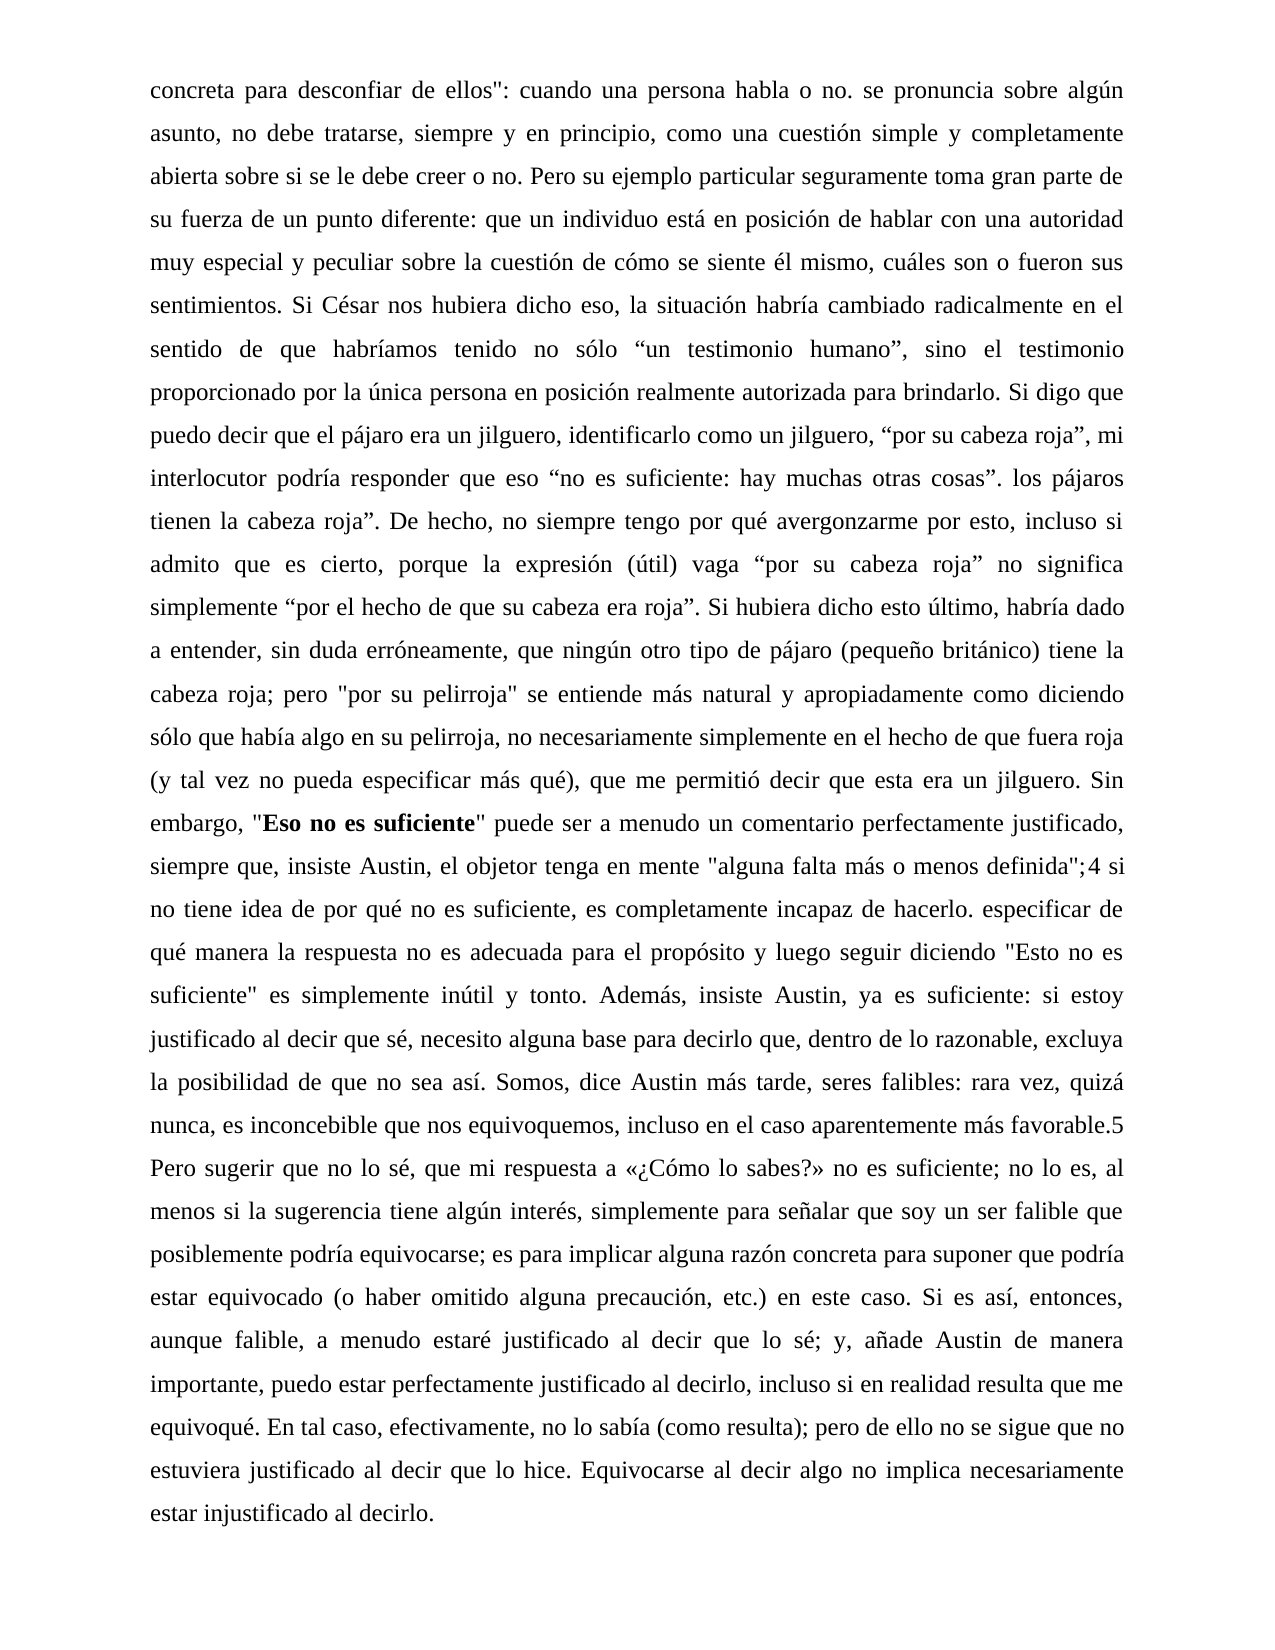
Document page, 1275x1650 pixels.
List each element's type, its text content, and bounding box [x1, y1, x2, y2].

text concreta para desconfiar de ellos": cuando una persona habla o no. se pronuncia sobre algún asunto, no debe tratarse, siempre y en principio, como una cuestión simple y completamente abierta sobre si se le debe creer o no. Pero su ejemplo particular seguramente toma gran parte de su fuerza de un punto diferente: que un individuo está en posición de hablar con una autoridad muy especial y peculiar sobre la cuestión de cómo se siente él mismo, cuáles son o fueron sus sentimientos. Si César nos hubiera dicho eso, la situación habría cambiado radicalmente en el sentido de que habríamos tenido no sólo “un testimonio humano”, sino el testimonio proporcionado por la única persona en posición realmente autorizada para brindarlo. Si digo que puedo decir que el pájaro era un jilguero, identificarlo como un jilguero, “por su cabeza roja”, mi interlocutor podría responder que eso “no es suficiente: hay muchas otras cosas”. los pájaros tienen la cabeza roja”. De hecho, no siempre tengo por qué avergonzarme por esto, incluso si admito que es cierto, porque la expresión (útil) vaga “por su cabeza roja” no significa simplemente “por el hecho de que su cabeza era roja”. Si hubiera dicho esto último, habría dado a entender, sin duda erróneamente, que ningún otro tipo de pájaro (pequeño británico) tiene la cabeza roja; pero "por su pelirroja" se entiende más natural y apropiadamente como diciendo sólo que había algo en su pelirroja, no necesariamente simplemente en el hecho de que fuera roja (y tal vez no pueda especificar más qué), que me permitió decir que esta era un jilguero. Sin embargo, "Eso no es suficiente" puede ser a menudo un comentario perfectamente justificado, siempre que, insiste Austin, el objetor tenga en mente "alguna falta más o menos definida";4 si no tiene idea de por qué no es suficiente, es completamente incapaz de hacerlo. especificar de qué manera la respuesta no es adecuada para el propósito y luego seguir diciendo "Esto no es suficiente" es simplemente inútil y tonto. Además, insiste Austin, ya es suficiente: si estoy justificado al decir que sé, necesito alguna base para decirlo que, dentro de lo razonable, excluya la posibilidad de que no sea así. Somos, dice Austin más tarde, seres falibles: rara vez, quizá nunca, es inconcebible que nos equivoquemos, incluso en el caso aparentemente más favorable.5 Pero sugerir que no lo sé, que mi respuesta a «¿Cómo lo sabes?» no es suficiente; no lo es, al menos si la sugerencia tiene algún interés, simplemente para señalar que soy un ser falible que posiblemente podría equivocarse; es para implicar alguna razón concreta para suponer que podría estar equivocado (o haber omitido alguna precaución, etc.) en este caso. Si es así, entonces, aunque falible, a menudo estaré justificado al decir que lo sé; y, añade Austin de manera importante, puedo estar perfectamente justificado al decirlo, incluso si en realidad resulta que me equivoqué. En tal caso, efectivamente, no lo sabía (como resulta); pero de ello no se sigue que no estuviera justificado al decir que lo hice. Equivocarse al decir algo no implica necesariamente estar injustificado al decirlo. [150, 75, 1125, 1527]
